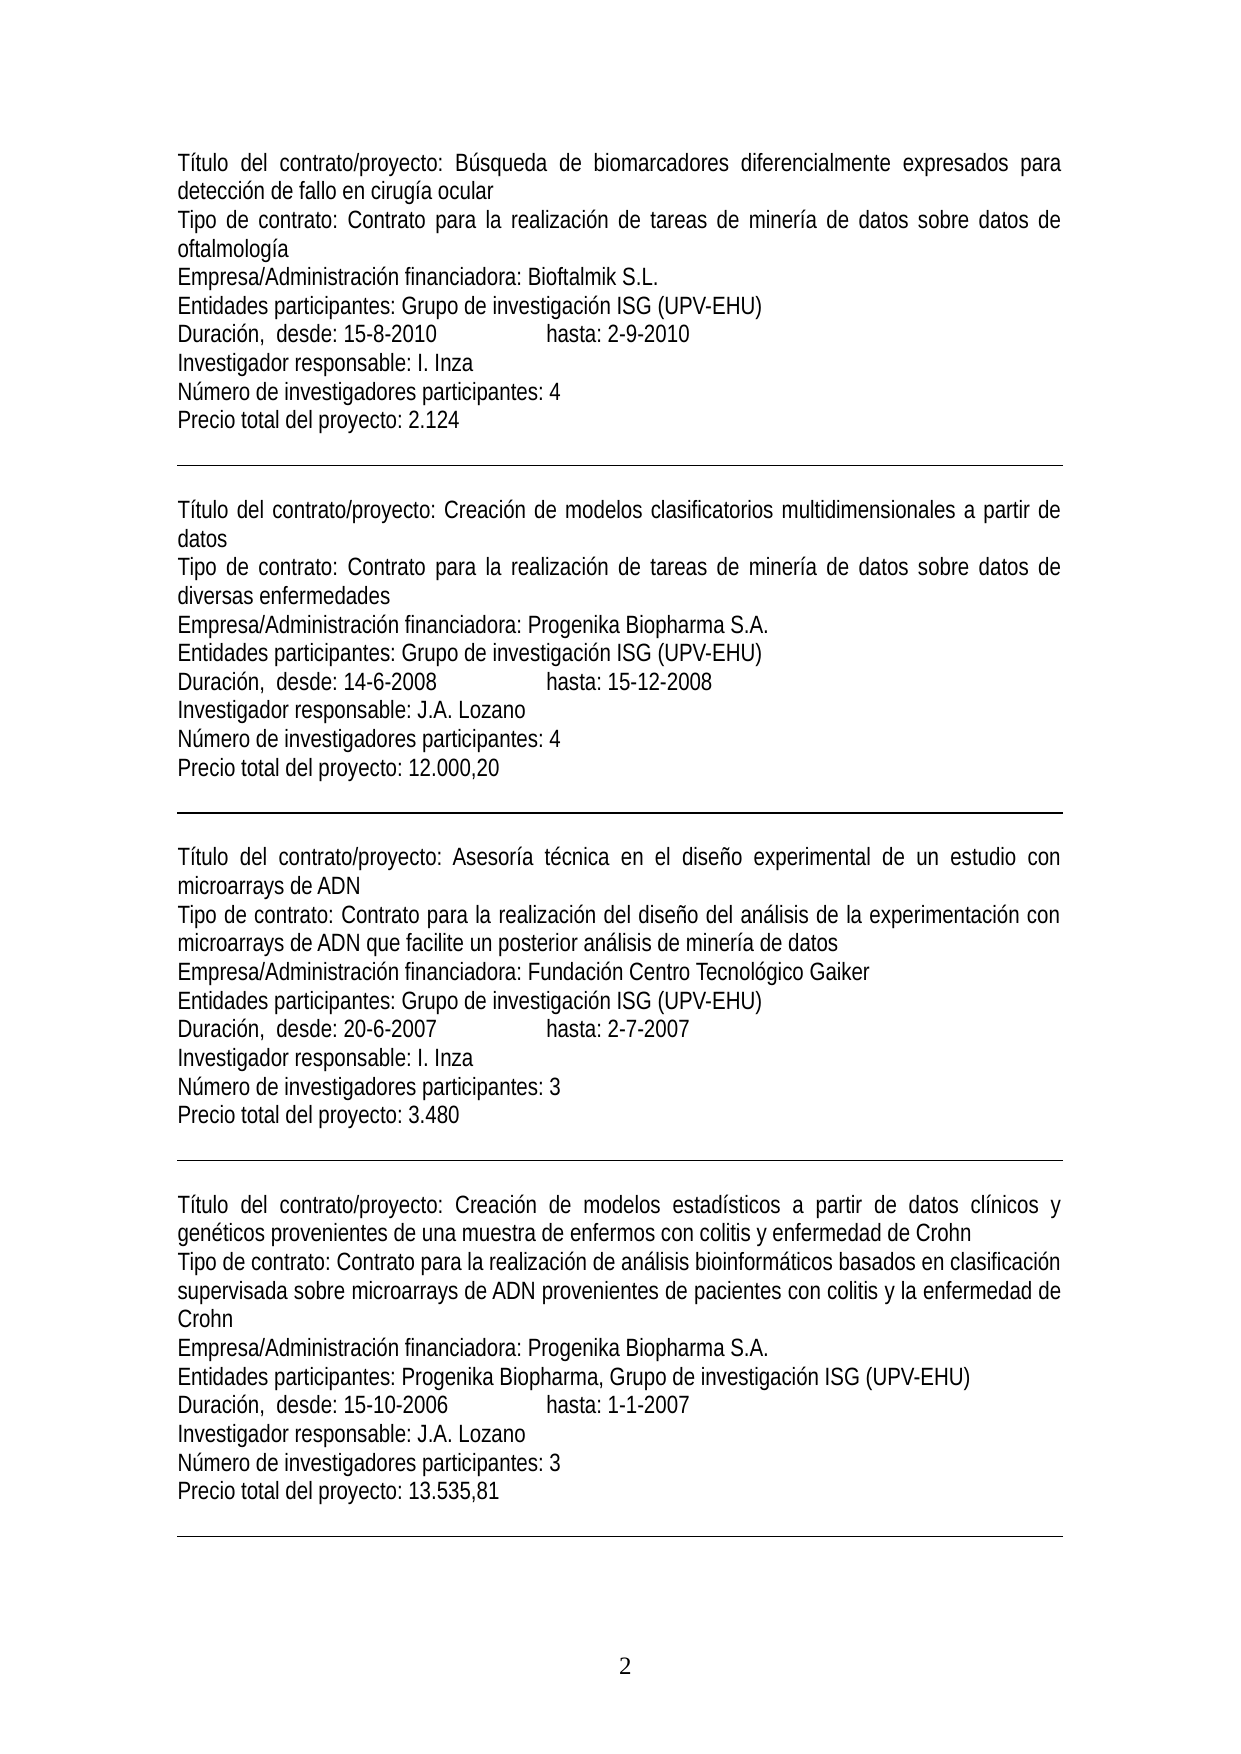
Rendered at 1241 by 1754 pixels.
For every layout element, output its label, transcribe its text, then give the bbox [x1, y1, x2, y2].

text Investigador responsable: I. Inza [177, 348, 1063, 377]
text Título del contrato/proyecto: Búsqueda de biomarcadores diferencialmente expresados para detección de fallo en cirugía ocular [177, 148, 1063, 205]
text Precio total del proyecto: 3.480 [177, 1100, 1063, 1129]
text Tipo de contrato: Contrato para la realización de tareas de minería de datos sobre datos de diversas enfermedades [177, 552, 1063, 609]
text Número de investigadores participantes: 3 [177, 1448, 1063, 1476]
text Duración, desde: 14-6-2008 hasta: 15-12-2008 [177, 667, 1063, 696]
text Título del contrato/proyecto: Asesoría técnica en el diseño experimental de un estudio con microarrays de ADN [177, 842, 1063, 900]
text Tipo de contrato: Contrato para la realización de tareas de minería de datos sobre datos de oftalmología [177, 205, 1063, 262]
text Duración, desde: 20-6-2007 hasta: 2-7-2007 [177, 1014, 1063, 1043]
text Título del contrato/proyecto: Creación de modelos estadísticos a partir de datos clínicos y genéticos provenientes de una muestra de enfermos con colitis y enfermedad de Crohn [177, 1190, 1063, 1247]
text Entidades participantes: Progenika Biopharma, Grupo de investigación ISG (UPV-EHU) [177, 1362, 1063, 1390]
text Empresa/Administración financiadora: Progenika Biopharma S.A. [177, 1333, 1063, 1362]
text Tipo de contrato: Contrato para la realización del diseño del análisis de la experimentación con microarrays de ADN que facilite un posterior análisis de minería de datos [177, 900, 1063, 957]
text Título del contrato/proyecto: Creación de modelos clasificatorios multidimensionales a partir de datos [177, 495, 1063, 552]
text Precio total del proyecto: 13.535,81 [177, 1476, 1063, 1505]
text Entidades participantes: Grupo de investigación ISG (UPV-EHU) [177, 291, 1063, 319]
text Número de investigadores participantes: 4 [177, 377, 1063, 405]
text Empresa/Administración financiadora: Bioftalmik S.L. [177, 262, 1063, 291]
text Precio total del proyecto: 2.124 [177, 405, 1063, 434]
text Entidades participantes: Grupo de investigación ISG (UPV-EHU) [177, 986, 1063, 1014]
text Investigador responsable: J.A. Lozano [177, 696, 1063, 724]
text Precio total del proyecto: 12.000,20 [177, 753, 1063, 781]
text Número de investigadores participantes: 3 [177, 1072, 1063, 1100]
text Número de investigadores participantes: 4 [177, 724, 1063, 753]
text Entidades participantes: Grupo de investigación ISG (UPV-EHU) [177, 638, 1063, 667]
text Empresa/Administración financiadora: Progenika Biopharma S.A. [177, 609, 1063, 638]
text Duración, desde: 15-10-2006 hasta: 1-1-2007 [177, 1390, 1063, 1419]
text Empresa/Administración financiadora: Fundación Centro Tecnológico Gaiker [177, 957, 1063, 986]
text Investigador responsable: I. Inza [177, 1043, 1063, 1072]
text Duración, desde: 15-8-2010 hasta: 2-9-2010 [177, 319, 1063, 348]
text Tipo de contrato: Contrato para la realización de análisis bioinformáticos basados en clasificación supervisada sobre microarrays de ADN provenientes de pacientes con colitis y la enfermedad de Crohn [177, 1247, 1063, 1333]
text Investigador responsable: J.A. Lozano [177, 1419, 1063, 1448]
